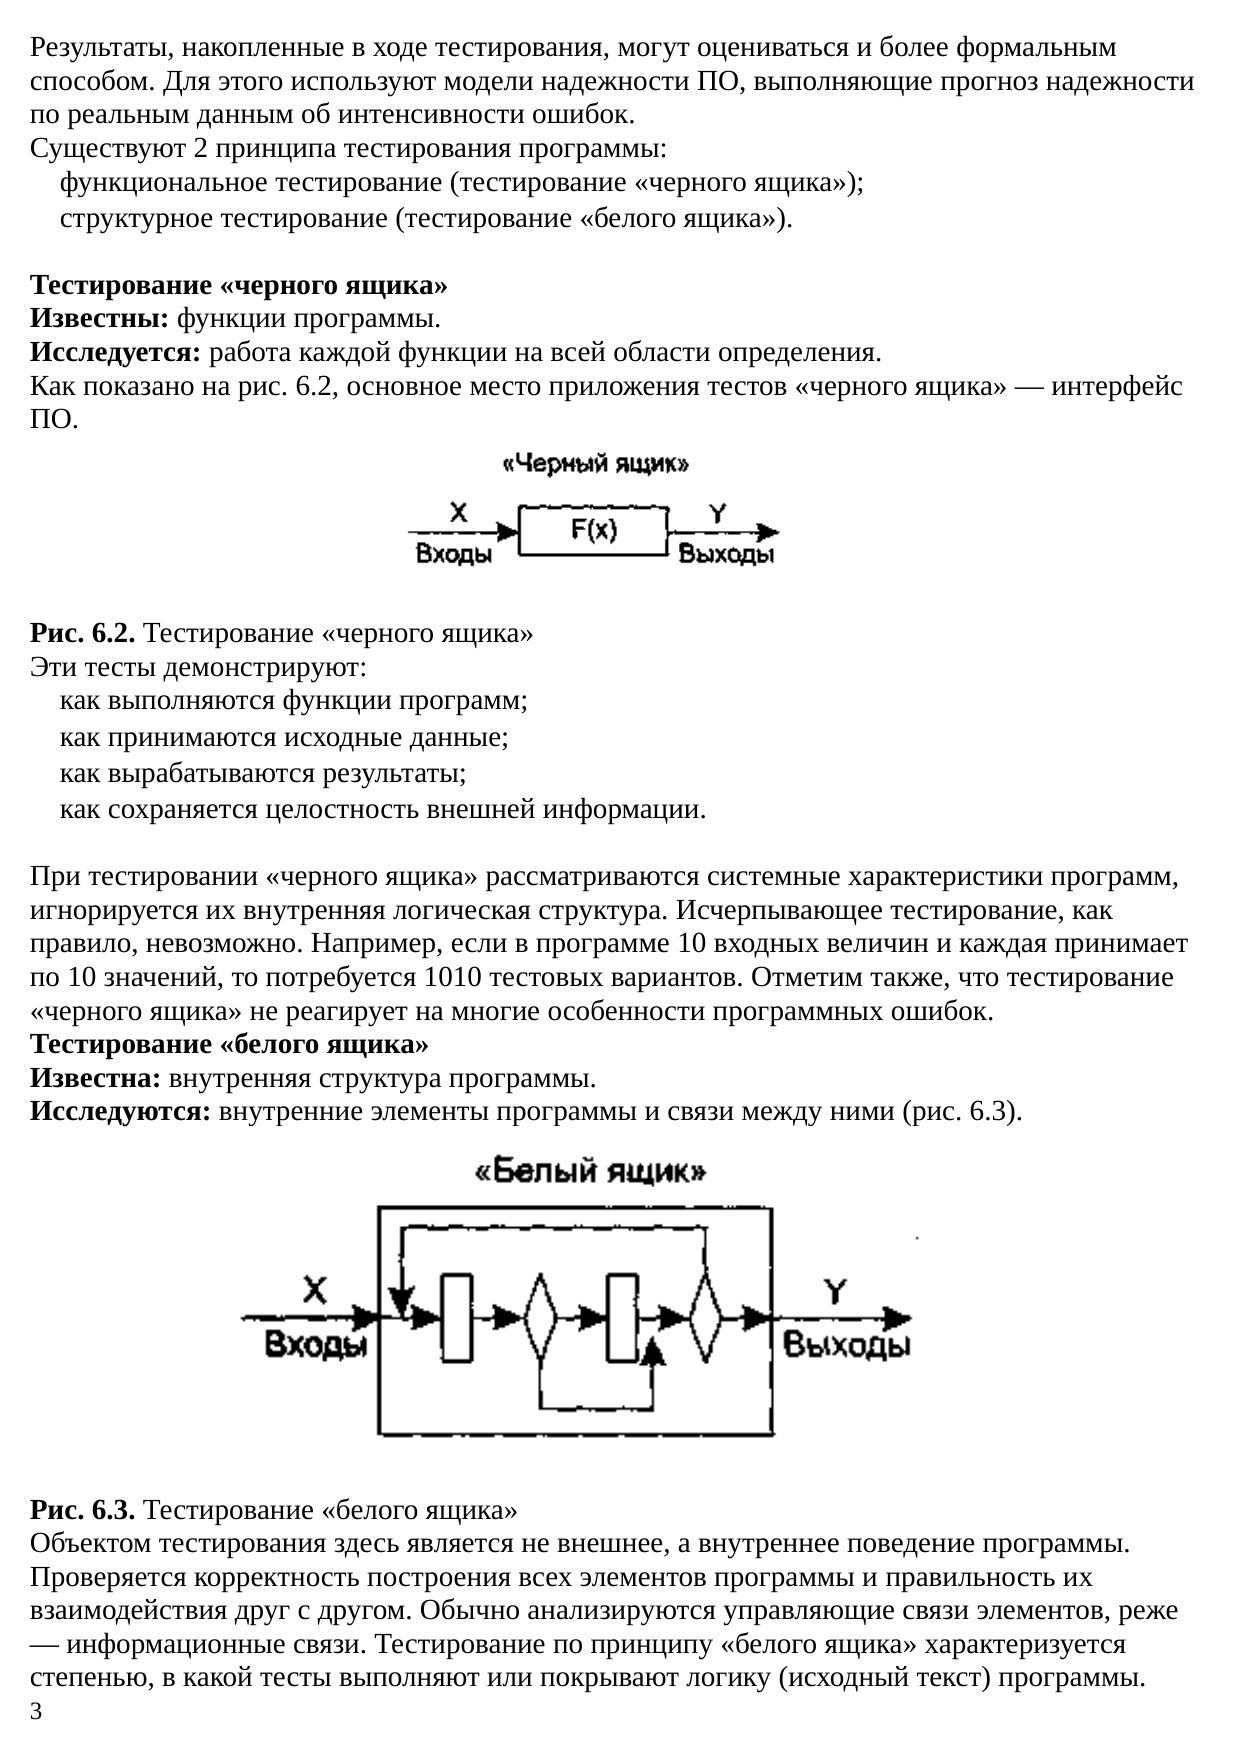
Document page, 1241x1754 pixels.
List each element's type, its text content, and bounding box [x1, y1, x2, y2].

text  как сохраняется целостность внешней информации. [29, 791, 1211, 825]
text Рис. 6.2. Тестирование «черного ящика» [29, 615, 1211, 649]
text Существуют 2 принципа тестирования программы: [29, 130, 1211, 164]
text При тестировании «черного ящика» рассматриваются системные характеристики программ, игнорируется их внутренняя логическая структура. Исчерпывающее тестирование, как правило, невозможно. Например, если в программе 10 входных величин и каждая принимает по 10 значений, то потребуется 1010 тестовых вариантов. Отметим также, что тестирование «черного ящика» не реагирует на многие особенности программных ошибок. [29, 858, 1211, 1026]
text Исследуются: внутренние элементы программы и связи между ними (рис. 6.3). [29, 1093, 1211, 1127]
text Эти тесты демонстрируют: [29, 649, 1211, 682]
text Исследуется: работа каждой функции на всей области определения. [29, 334, 1211, 368]
text Известна: внутренняя структура программы. [29, 1060, 1211, 1093]
text  как принимаются исходные данные; [29, 719, 1211, 752]
text Объектом тестирования здесь является не внешнее, а внутреннее поведение программы. Проверяется корректность построения всех элементов программы и правильность их взаимодействия друг с другом. Обычно анализируются управляющие связи элементов, реже — информационные связи. Тестирование по принципу «белого ящика» характеризуется степенью, в какой тесты выполняют или покрывают логику (исходный текст) программы. [29, 1525, 1211, 1693]
text  как выполняются функции программ; [29, 682, 1211, 716]
text Как показано на рис. 6.2, основное место приложения тестов «черного ящика» — интерфейс ПО. [29, 368, 1211, 435]
text  структурное тестирование (тестирование «белого ящика»). [29, 200, 1211, 233]
text Известны: функции программы. [29, 301, 1211, 334]
text Тестирование «черного ящика» [29, 267, 1211, 301]
text Рис. 6.3. Тестирование «белого ящика» [29, 1492, 1211, 1525]
picture [377, 434, 863, 582]
text  функциональное тестирование (тестирование «черного ящика»); [29, 164, 1211, 197]
text Результаты, накопленные в ходе тестирования, могут оцениваться и более формальным способом. Для этого используют модели надежности ПО, выполняющие прогноз надежности по реальным данным об интенсивности ошибок. [29, 29, 1211, 130]
text  как вырабатываются результаты; [29, 755, 1211, 788]
text Тестирование «белого ящика» [29, 1026, 1211, 1060]
